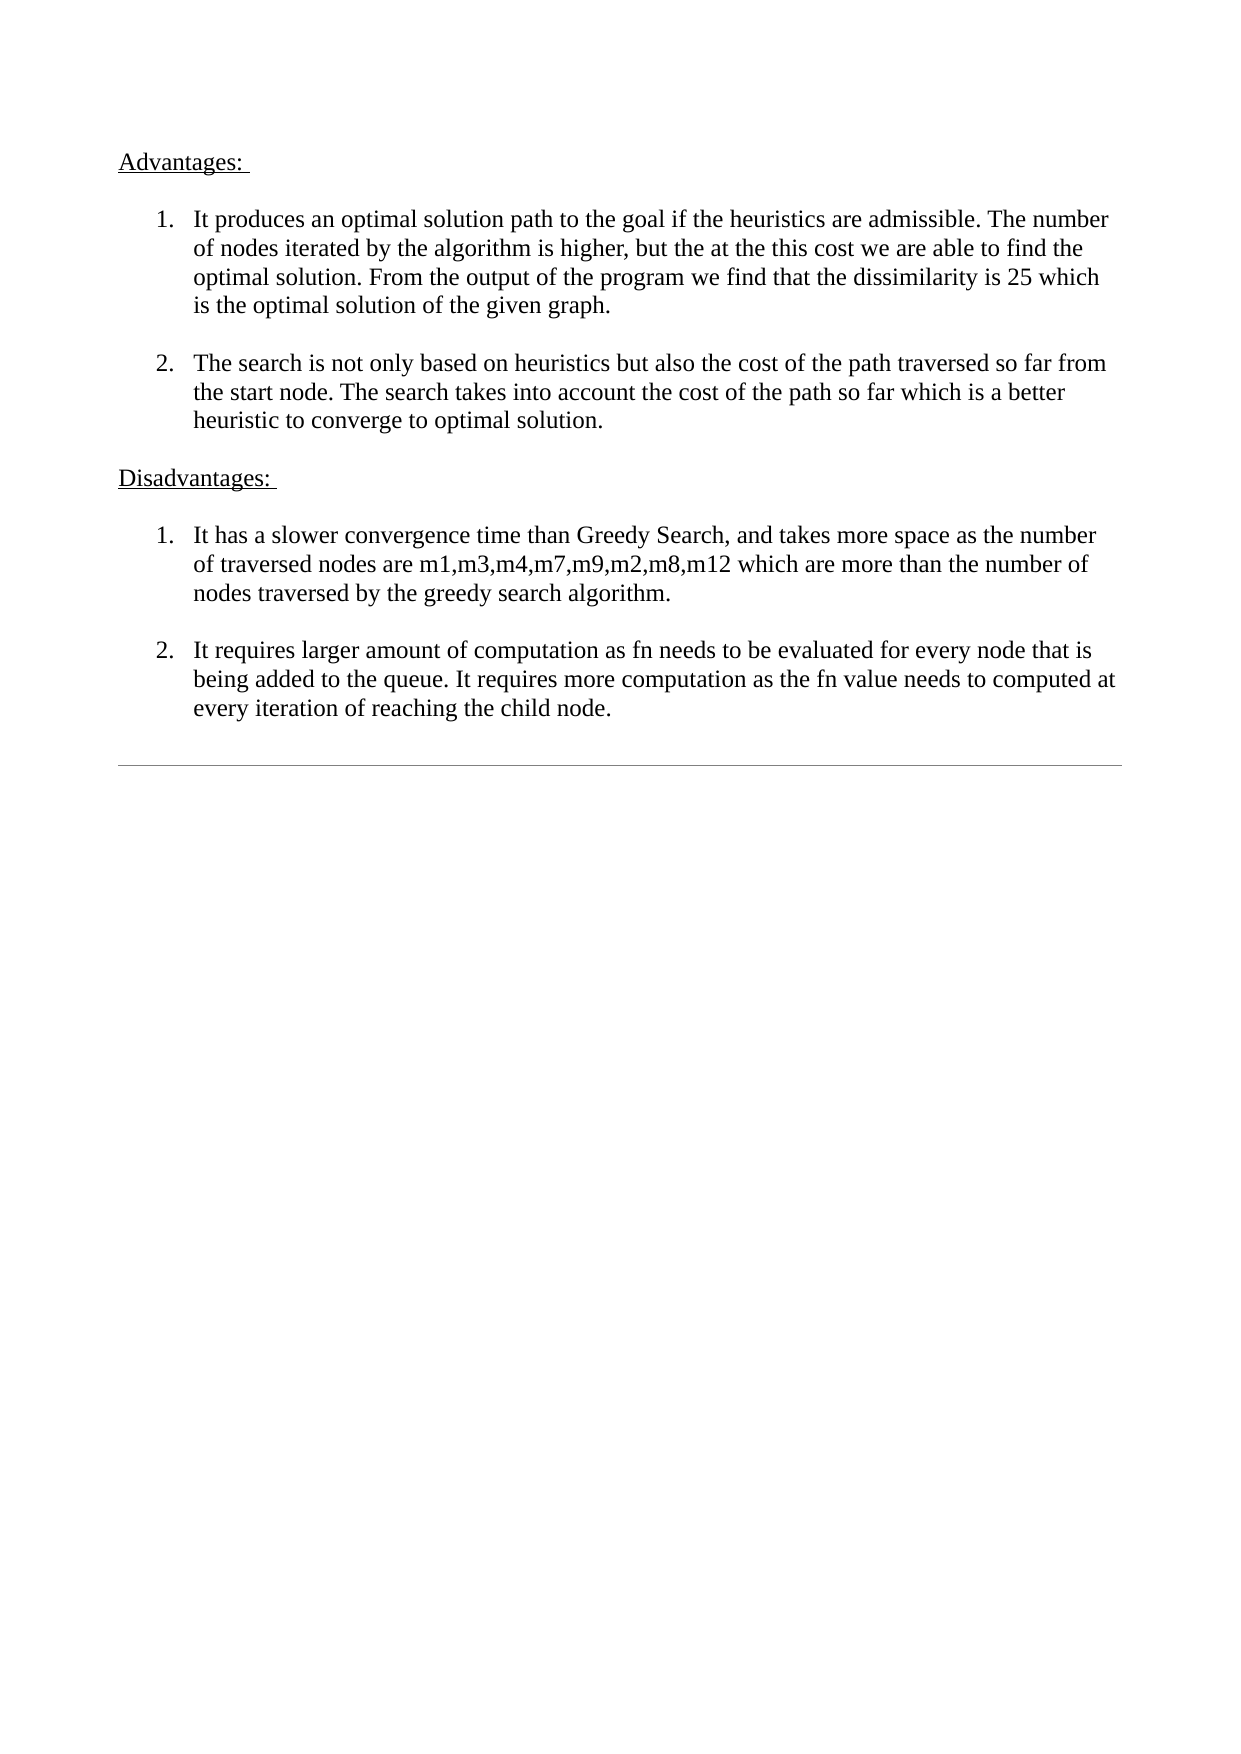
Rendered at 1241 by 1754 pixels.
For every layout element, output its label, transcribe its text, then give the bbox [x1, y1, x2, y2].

list It produces an optimal solution path to the goal if the heuristics are admissible. The number of nodes iterated by the algorithm is higher, but the at the this cost we are able to find the optimal solution. From the output of the program we find that the dissimilarity is 25 which is the optimal solution of the given graph. [156, 204, 1122, 319]
text Disadvantages: [118, 463, 1122, 492]
list being added to the queue. It requires more computation as the fn value needs to computed at every iteration of reaching the child node. [156, 664, 1122, 722]
list It has a slower convergence time than Greedy Search, and takes more space as the number [156, 521, 1122, 549]
list of traversed nodes are m1,m3,m4,m7,m9,m2,m8,m12 which are more than the number of nodes traversed by the greedy search algorithm. [156, 549, 1122, 607]
list It requires larger amount of computation as fn needs to be evaluated for every node that is [156, 636, 1122, 664]
list The search is not only based on heuristics but also the cost of the path traversed so far from the start node. The search takes into account the cost of the path so far which is a better heuristic to converge to optimal solution. [156, 348, 1122, 434]
text Advantages: [118, 147, 1122, 176]
